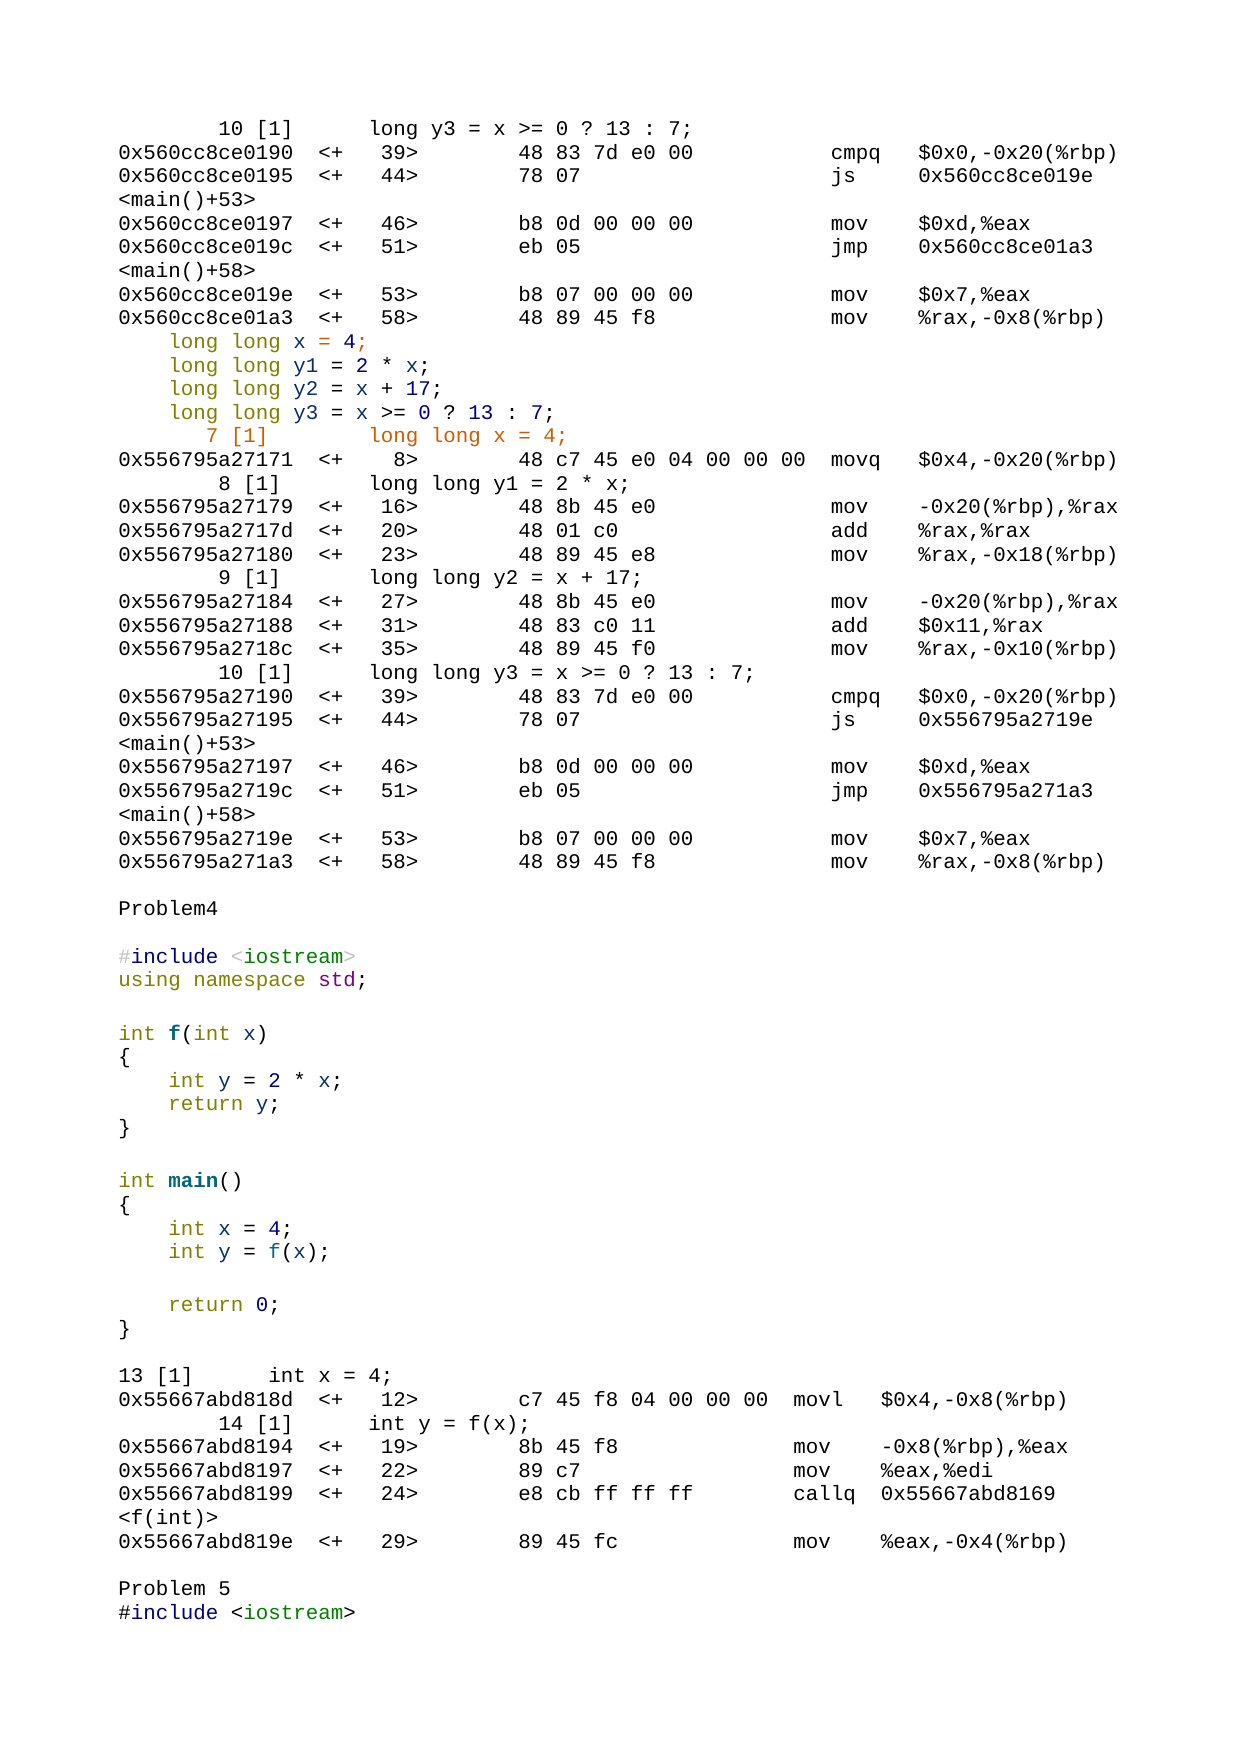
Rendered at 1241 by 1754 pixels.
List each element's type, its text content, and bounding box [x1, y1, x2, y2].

text } [118, 1318, 1122, 1342]
text 9 [1] long long y2 = x + 17; [118, 567, 1122, 591]
text 0x560cc8ce0197 <+ 46> b8 0d 00 00 00 mov $0xd,%eax [118, 213, 1122, 236]
text { [118, 1046, 1122, 1070]
text 10 [1] long long y3 = x >= 0 ? 13 : 7; [118, 662, 1122, 686]
text int y = 2 * x; [118, 1070, 1122, 1093]
text 13 [1] int x = 4; [118, 1365, 1122, 1389]
text 0x560cc8ce019c <+ 51> eb 05 jmp 0x560cc8ce01a3 <main()+58> [118, 236, 1122, 284]
text 0x556795a2719e <+ 53> b8 07 00 00 00 mov $0x7,%eax [118, 827, 1122, 851]
text 0x560cc8ce019e <+ 53> b8 07 00 00 00 mov $0x7,%eax [118, 284, 1122, 307]
text return y; [118, 1093, 1122, 1117]
text 8 [1] long long y1 = 2 * x; [118, 473, 1122, 496]
text 0x556795a27195 <+ 44> 78 07 js 0x556795a2719e <main()+53> [118, 709, 1122, 757]
text 0x556795a27180 <+ 23> 48 89 45 e8 mov %rax,-0x18(%rbp) [118, 544, 1122, 567]
text 0x55667abd819e <+ 29> 89 45 fc mov %eax,-0x4(%rbp) [118, 1531, 1122, 1554]
text 0x556795a27188 <+ 31> 48 83 c0 11 add $0x11,%rax [118, 615, 1122, 638]
text int f(int x) [118, 1022, 1122, 1046]
text Problem4 [118, 898, 1122, 922]
text 0x556795a27171 <+ 8> 48 c7 45 e0 04 00 00 00 movq $0x4,-0x20(%rbp) [118, 449, 1122, 473]
text long long x = 4; [118, 331, 1122, 354]
text long long y2 = x + 17; [118, 378, 1122, 402]
text 0x55667abd818d <+ 12> c7 45 f8 04 00 00 00 movl $0x4,-0x8(%rbp) [118, 1389, 1122, 1412]
text 0x560cc8ce01a3 <+ 58> 48 89 45 f8 mov %rax,-0x8(%rbp) [118, 307, 1122, 331]
text 0x560cc8ce0195 <+ 44> 78 07 js 0x560cc8ce019e <main()+53> [118, 165, 1122, 213]
text 0x556795a2717d <+ 20> 48 01 c0 add %rax,%rax [118, 520, 1122, 544]
text #include <iostream> [118, 1602, 1122, 1625]
text 0x556795a2719c <+ 51> eb 05 jmp 0x556795a271a3 <main()+58> [118, 780, 1122, 827]
text 0x556795a27179 <+ 16> 48 8b 45 e0 mov -0x20(%rbp),%rax [118, 496, 1122, 520]
text int main() [118, 1170, 1122, 1194]
text 14 [1] int y = f(x); [118, 1412, 1122, 1436]
text long long y3 = x >= 0 ? 13 : 7; [118, 402, 1122, 426]
text { [118, 1194, 1122, 1217]
text 7 [1] long long x = 4; [118, 426, 1122, 449]
text 0x556795a271a3 <+ 58> 48 89 45 f8 mov %rax,-0x8(%rbp) [118, 851, 1122, 875]
text 0x556795a27190 <+ 39> 48 83 7d e0 00 cmpq $0x0,-0x20(%rbp) [118, 686, 1122, 709]
text Problem 5 [118, 1578, 1122, 1602]
text #include <iostream> [118, 946, 1122, 969]
text 0x556795a27184 <+ 27> 48 8b 45 e0 mov -0x20(%rbp),%rax [118, 591, 1122, 615]
text 0x556795a2718c <+ 35> 48 89 45 f0 mov %rax,-0x10(%rbp) [118, 638, 1122, 662]
text 0x560cc8ce0190 <+ 39> 48 83 7d e0 00 cmpq $0x0,-0x20(%rbp) [118, 142, 1122, 165]
text using namespace std; [118, 969, 1122, 993]
text int y = f(x); [118, 1241, 1122, 1265]
text 0x55667abd8199 <+ 24> e8 cb ff ff ff callq 0x55667abd8169 <f(int)> [118, 1483, 1122, 1531]
text long long y1 = 2 * x; [118, 354, 1122, 378]
text 10 [1] long y3 = x >= 0 ? 13 : 7; [118, 118, 1122, 142]
text 0x556795a27197 <+ 46> b8 0d 00 00 00 mov $0xd,%eax [118, 757, 1122, 780]
text 0x55667abd8197 <+ 22> 89 c7 mov %eax,%edi [118, 1460, 1122, 1483]
text int x = 4; [118, 1217, 1122, 1241]
text 0x55667abd8194 <+ 19> 8b 45 f8 mov -0x8(%rbp),%eax [118, 1436, 1122, 1460]
text return 0; [118, 1294, 1122, 1318]
text } [118, 1117, 1122, 1141]
